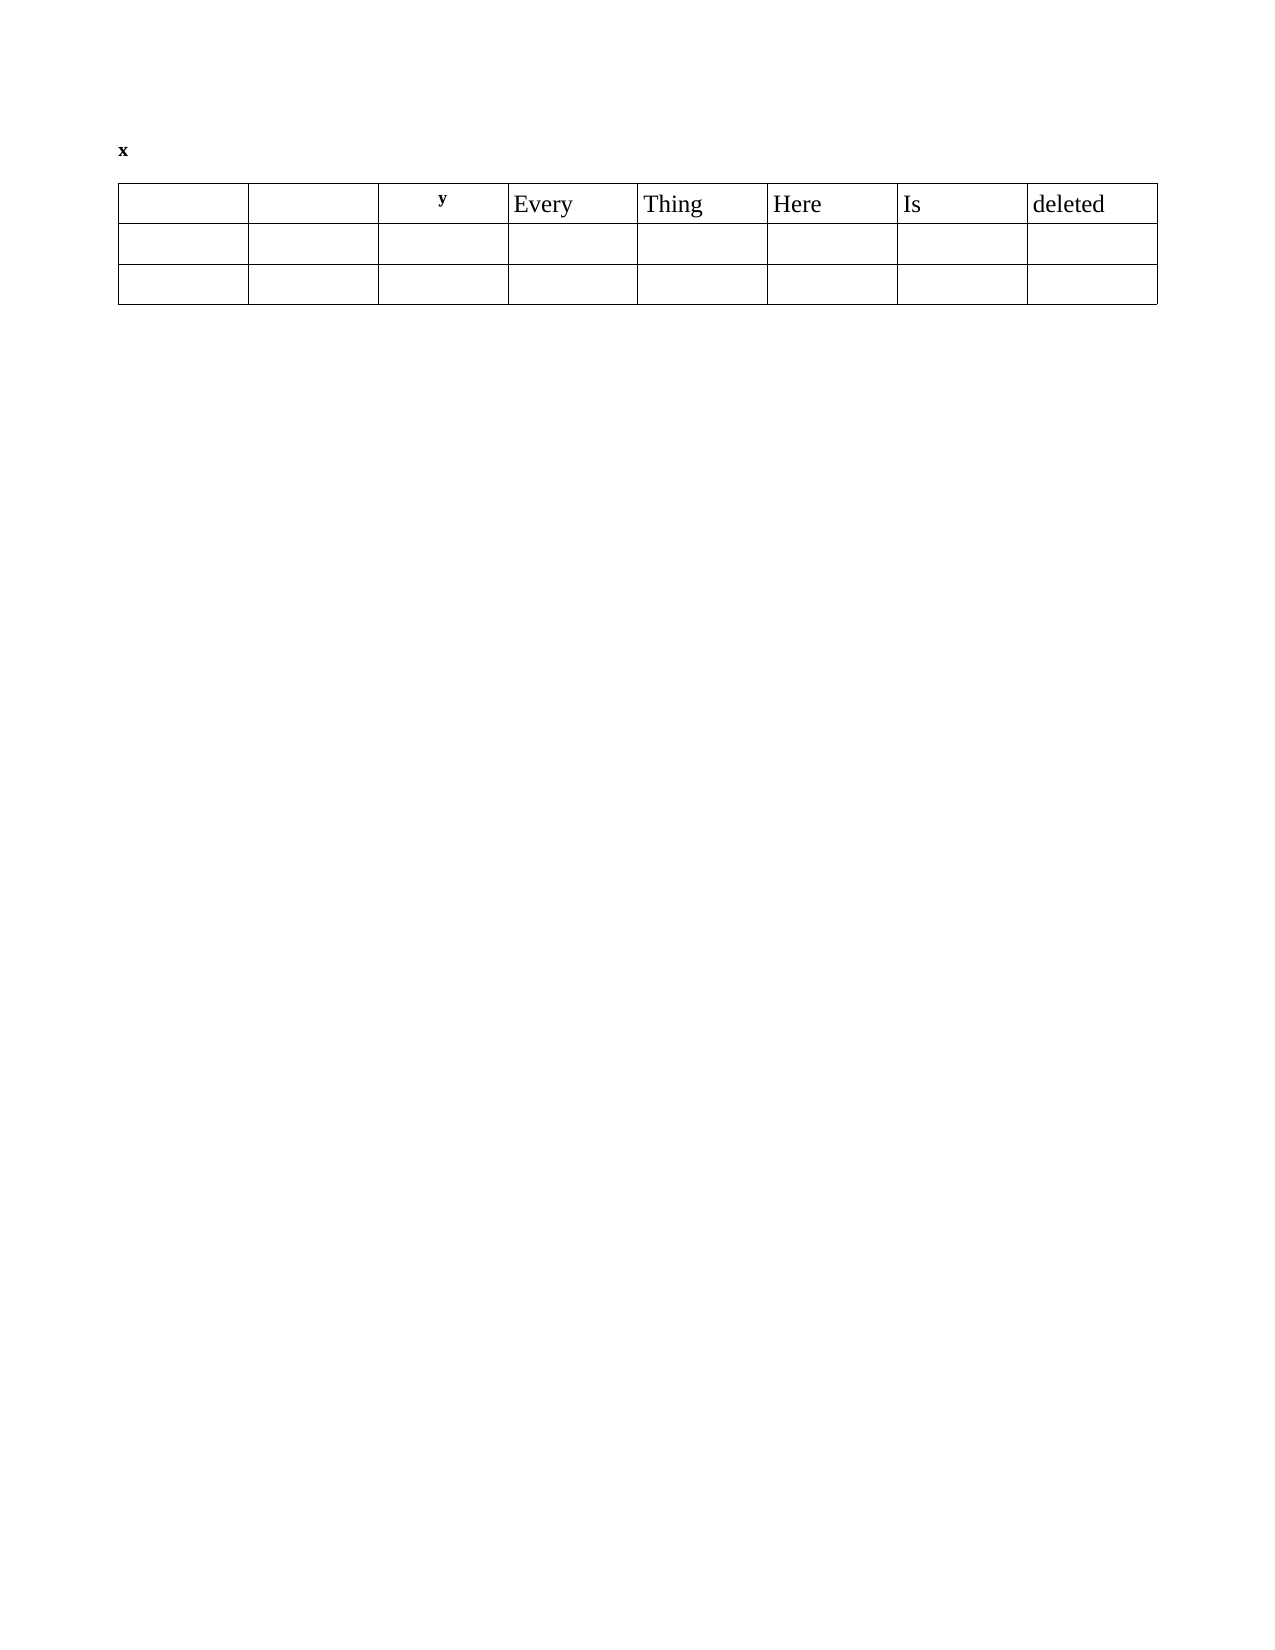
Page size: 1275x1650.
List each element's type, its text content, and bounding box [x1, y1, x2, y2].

table_cell [768, 265, 897, 304]
table_header deleted [1028, 184, 1157, 223]
table_header Every [509, 184, 637, 223]
table_cell [768, 224, 897, 263]
table_header [249, 184, 378, 223]
table_cell [638, 224, 767, 263]
table_cell [509, 224, 637, 263]
table_header Thing [638, 184, 767, 223]
table_cell [119, 265, 248, 304]
text x [118, 140, 1157, 161]
table_cell [249, 224, 378, 263]
table_cell [249, 265, 378, 304]
table_cell [898, 265, 1027, 304]
table_header Here [768, 184, 897, 223]
table_cell [898, 224, 1027, 263]
table_cell [379, 224, 508, 263]
table_cell [379, 265, 508, 304]
table_header y [379, 184, 508, 223]
table_header [119, 184, 248, 223]
table_cell [119, 224, 248, 263]
table_header Is [898, 184, 1027, 223]
table_cell [509, 265, 637, 304]
table_cell [1028, 224, 1157, 263]
table_cell [638, 265, 767, 304]
table_cell [1028, 265, 1157, 304]
